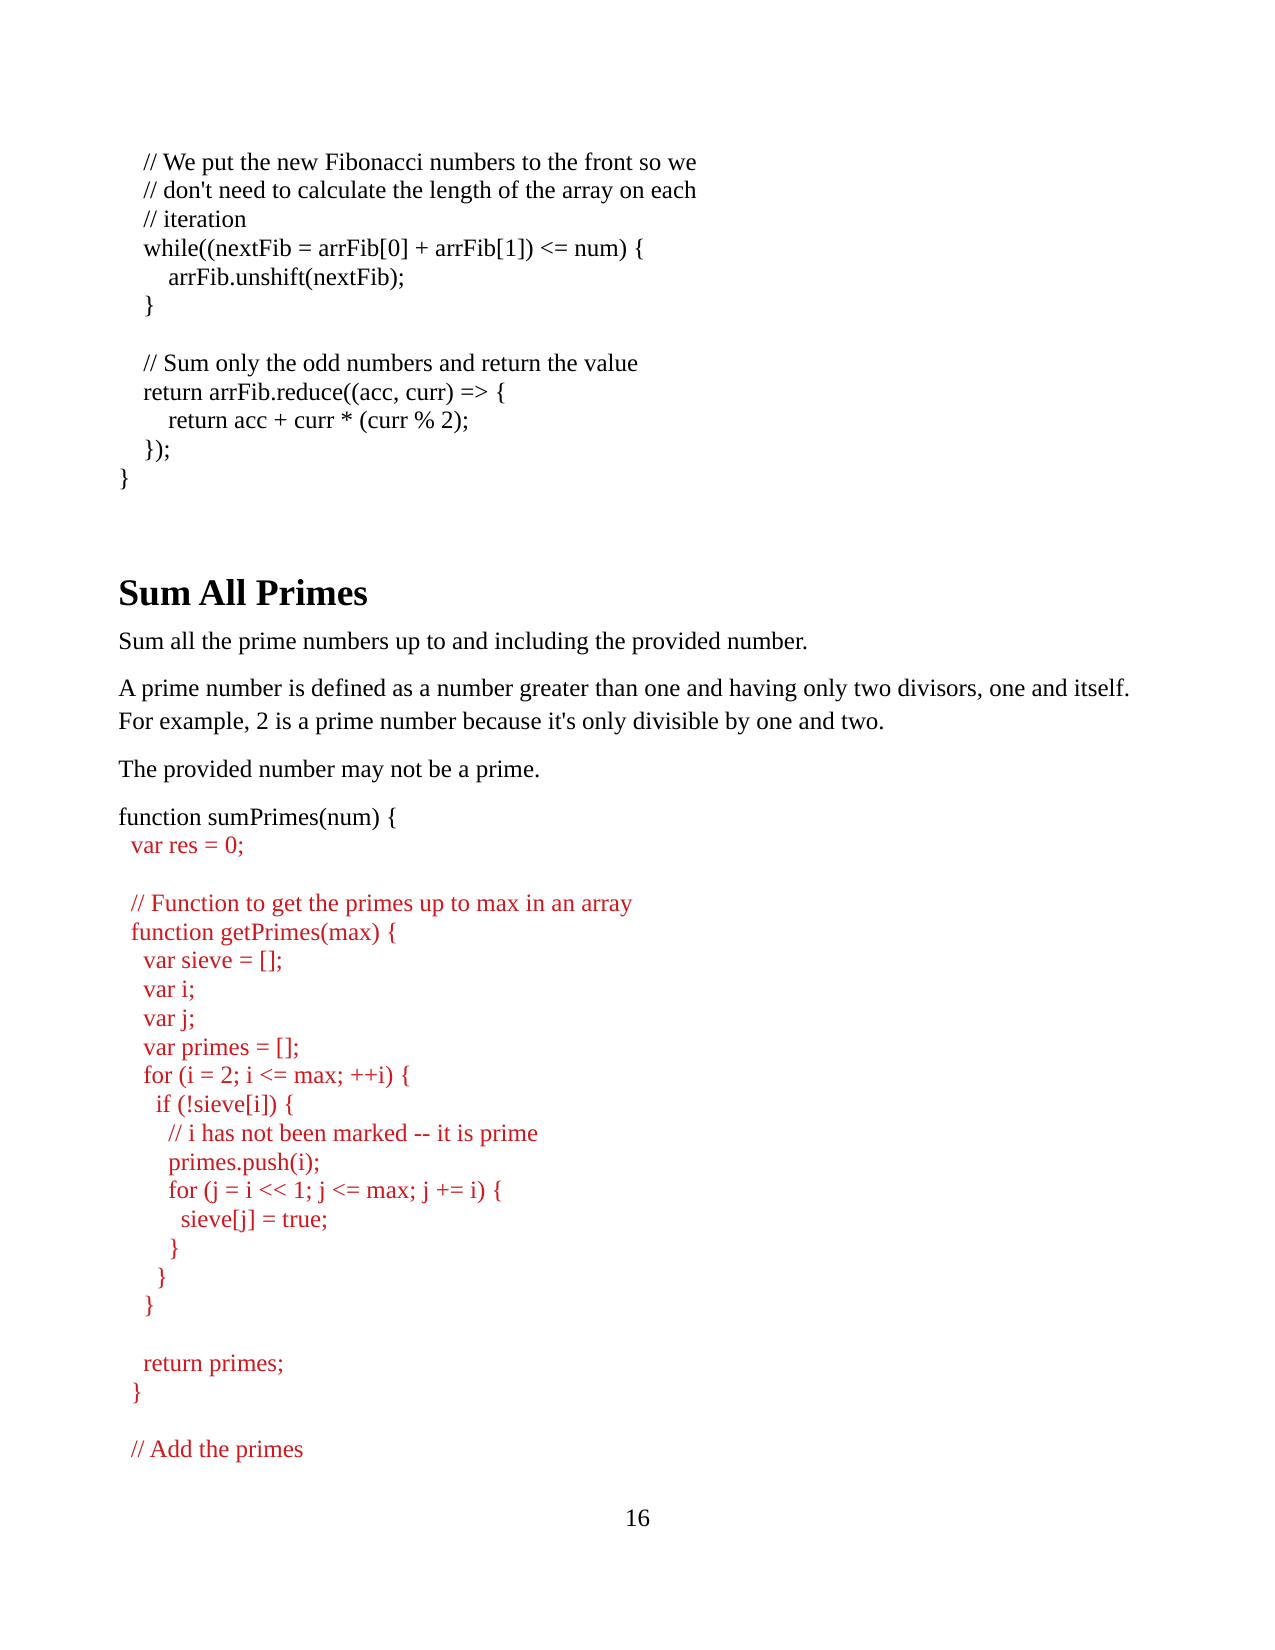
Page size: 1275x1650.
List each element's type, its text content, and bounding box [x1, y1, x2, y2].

text // don't need to calculate the length of the array on each [118, 176, 1157, 204]
text // Add the primes [118, 1434, 1157, 1463]
text var res = 0; [118, 830, 1157, 859]
text The provided number may not be a prime. [118, 754, 1157, 783]
text primes.push(i); [118, 1147, 1157, 1175]
text // Sum only the odd numbers and return the value [118, 348, 1157, 377]
text var primes = []; [118, 1032, 1157, 1060]
text } [118, 1377, 1157, 1405]
text // iteration [118, 204, 1157, 233]
text return arrFib.reduce((acc, curr) => { [118, 377, 1157, 406]
text function getPrimes(max) { [118, 917, 1157, 945]
text var j; [118, 1003, 1157, 1032]
text function sumPrimes(num) { [118, 802, 1157, 830]
text Sum all the prime numbers up to and including the provided number. [118, 626, 1157, 654]
text for (j = i << 1; j <= max; j += i) { [118, 1175, 1157, 1204]
text var i; [118, 974, 1157, 1003]
subtitle Sum All Primes [118, 570, 1157, 613]
text } [118, 1290, 1157, 1319]
text while((nextFib = arrFib[0] + arrFib[1]) <= num) { [118, 233, 1157, 262]
text } [118, 1233, 1157, 1262]
text return primes; [118, 1348, 1157, 1377]
text } [118, 291, 1157, 319]
text sieve[j] = true; [118, 1204, 1157, 1233]
text A prime number is defined as a number greater than one and having only two divisors, one and itself. For example, 2 is a prime number because it's only divisible by one and two. [118, 673, 1157, 735]
text if (!sieve[i]) { [118, 1089, 1157, 1118]
text }); [118, 434, 1157, 463]
text } [118, 1262, 1157, 1290]
text // We put the new Fibonacci numbers to the front so we [118, 147, 1157, 176]
text // i has not been marked -- it is prime [118, 1118, 1157, 1147]
text return acc + curr * (curr % 2); [118, 406, 1157, 434]
text var sieve = []; [118, 945, 1157, 974]
text // Function to get the primes up to max in an array [118, 888, 1157, 917]
text for (i = 2; i <= max; ++i) { [118, 1060, 1157, 1089]
text arrFib.unshift(nextFib); [118, 262, 1157, 291]
text } [118, 463, 1157, 492]
